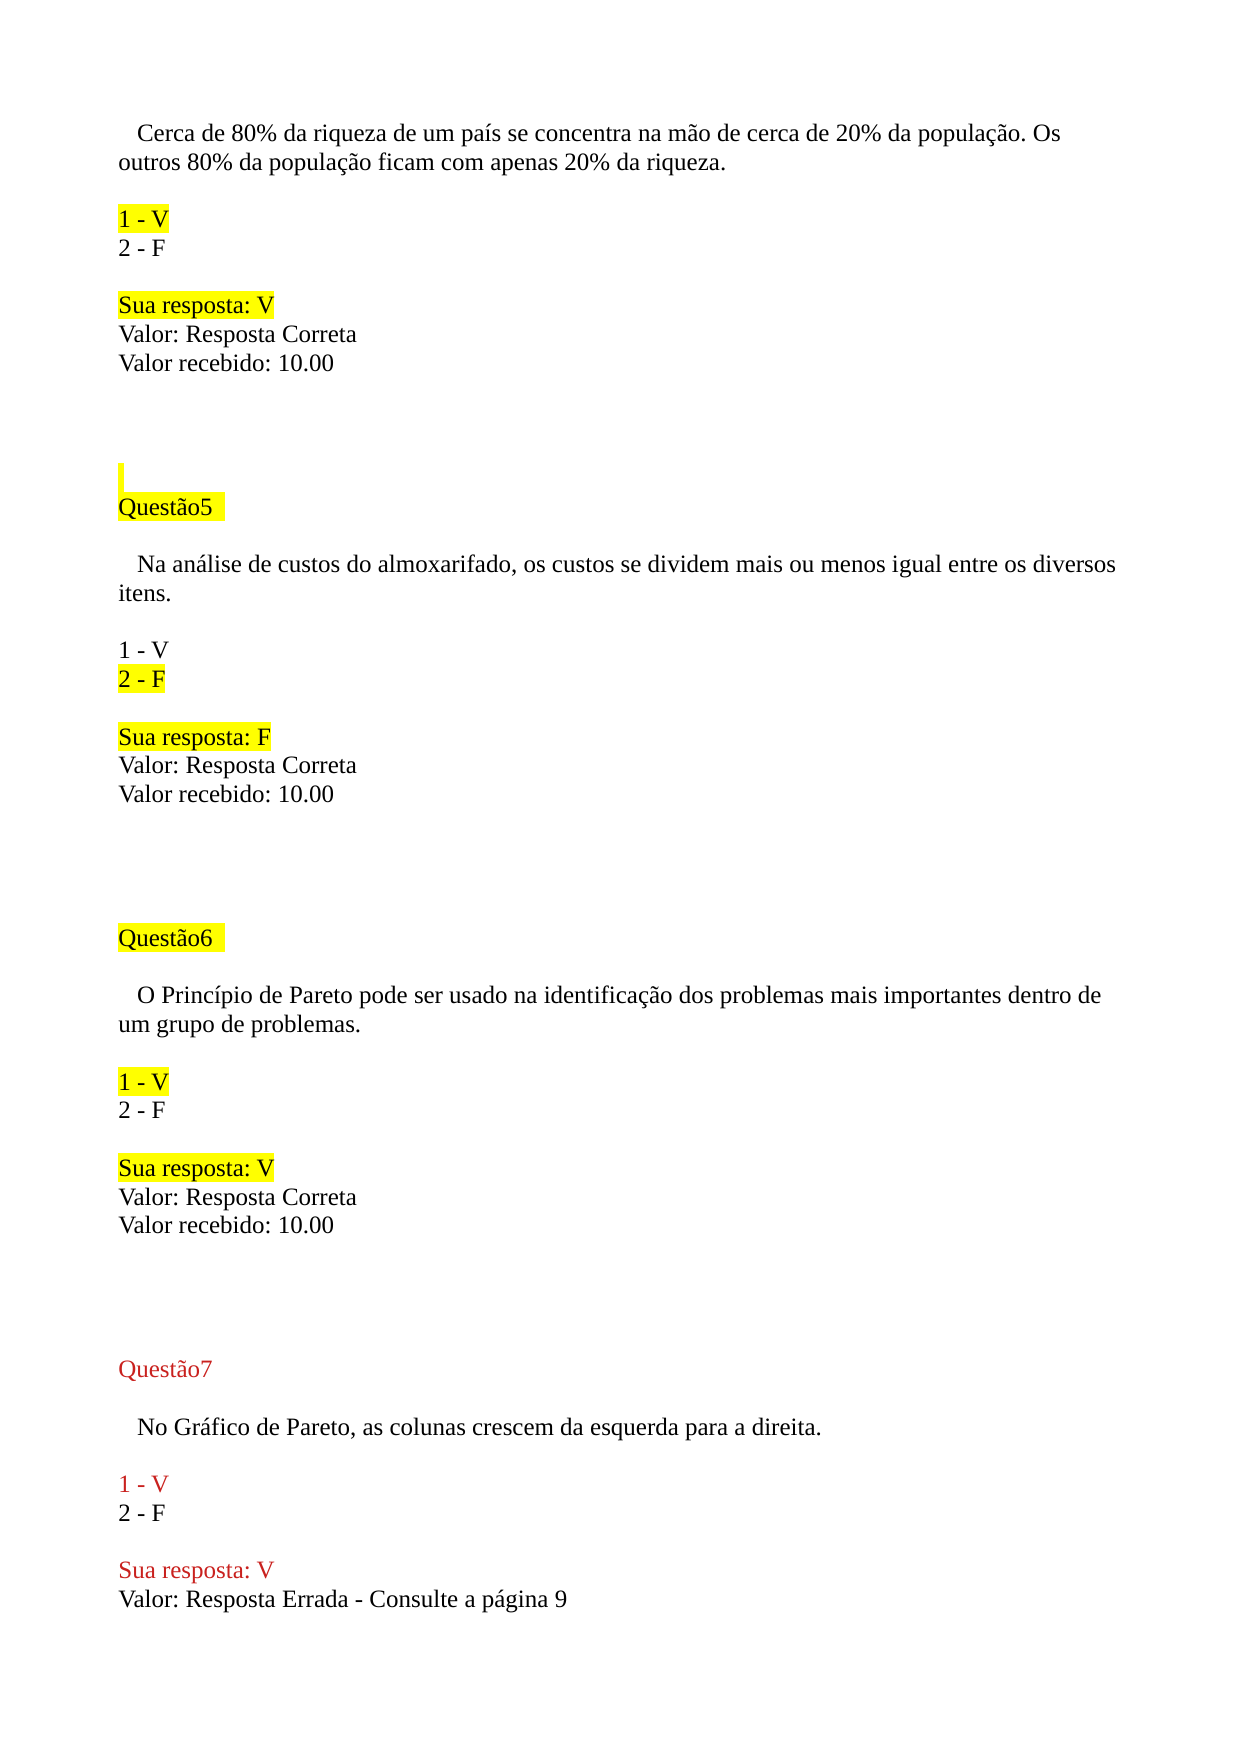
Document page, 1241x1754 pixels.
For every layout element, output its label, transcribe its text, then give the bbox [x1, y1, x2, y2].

text Questão5 [118, 492, 1122, 521]
text Valor recebido: 10.00 [118, 779, 1122, 808]
text 2 - F [118, 233, 1122, 262]
text Questão6 [118, 923, 1122, 952]
text No Gráfico de Pareto, as colunas crescem da esquerda para a direita. [118, 1412, 1122, 1441]
text 2 - F [118, 664, 1122, 693]
text O Princípio de Pareto pode ser usado na identificação dos problemas mais importantes dentro de um grupo de problemas. [118, 981, 1122, 1038]
text 1 - V [118, 204, 1122, 233]
text Sua resposta: F [118, 722, 1122, 751]
text 1 - V [118, 1067, 1122, 1096]
text 2 - F [118, 1096, 1122, 1124]
text Valor: Resposta Correta [118, 1182, 1122, 1211]
text Na análise de custos do almoxarifado, os custos se dividem mais ou menos igual entre os diversos itens. [118, 549, 1122, 607]
text 1 - V [118, 1469, 1122, 1498]
text Valor recebido: 10.00 [118, 1211, 1122, 1239]
text Valor recebido: 10.00 [118, 348, 1122, 377]
text 2 - F [118, 1498, 1122, 1527]
text Valor: Resposta Errada - Consulte a página 9 [118, 1584, 1122, 1613]
text Sua resposta: V [118, 1556, 1122, 1584]
text 1 - V [118, 636, 1122, 664]
text Cerca de 80% da riqueza de um país se concentra na mão de cerca de 20% da população. Os outros 80% da população ficam com apenas 20% da riqueza. [118, 118, 1122, 176]
text Valor: Resposta Correta [118, 319, 1122, 348]
text Sua resposta: V [118, 291, 1122, 319]
text Valor: Resposta Correta [118, 751, 1122, 779]
text Questão7 [118, 1354, 1122, 1383]
text Sua resposta: V [118, 1153, 1122, 1182]
